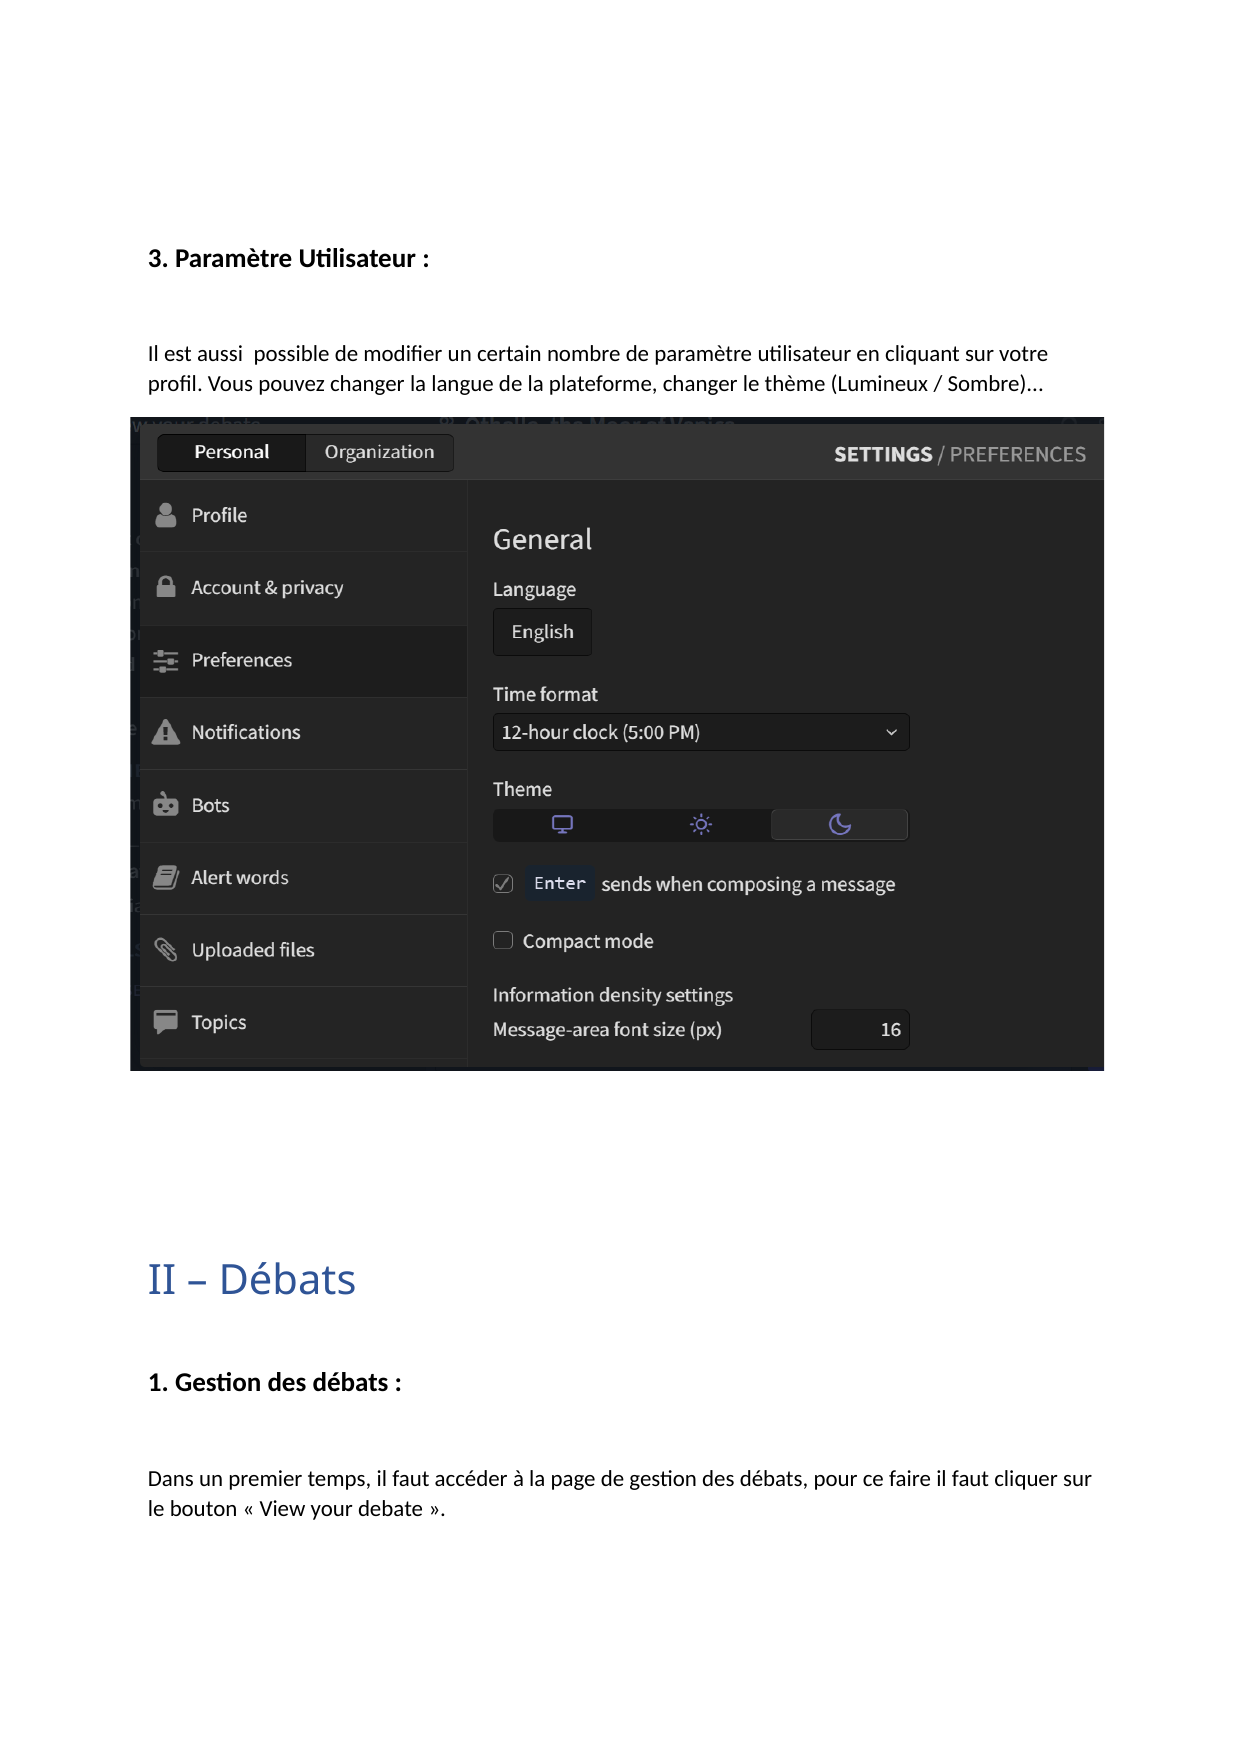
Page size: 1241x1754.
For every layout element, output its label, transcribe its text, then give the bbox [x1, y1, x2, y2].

picture [130, 417, 1105, 1071]
text 3. Paramètre Utilisateur : [148, 241, 1093, 274]
text Il est aussi possible de modifier un certain nombre de paramètre utilisateur en cliquant sur votre profil. Vous pouvez changer la langue de la plateforme, changer le thème (Lumineux / Sombre)... [148, 339, 1093, 397]
subtitle II – Débats [148, 1250, 1093, 1306]
text 1. Gestion des débats : [148, 1365, 1093, 1398]
text Dans un premier temps, il faut accéder à la page de gestion des débats, pour ce faire il faut cliquer sur le bouton « View your debate ». [148, 1464, 1093, 1522]
